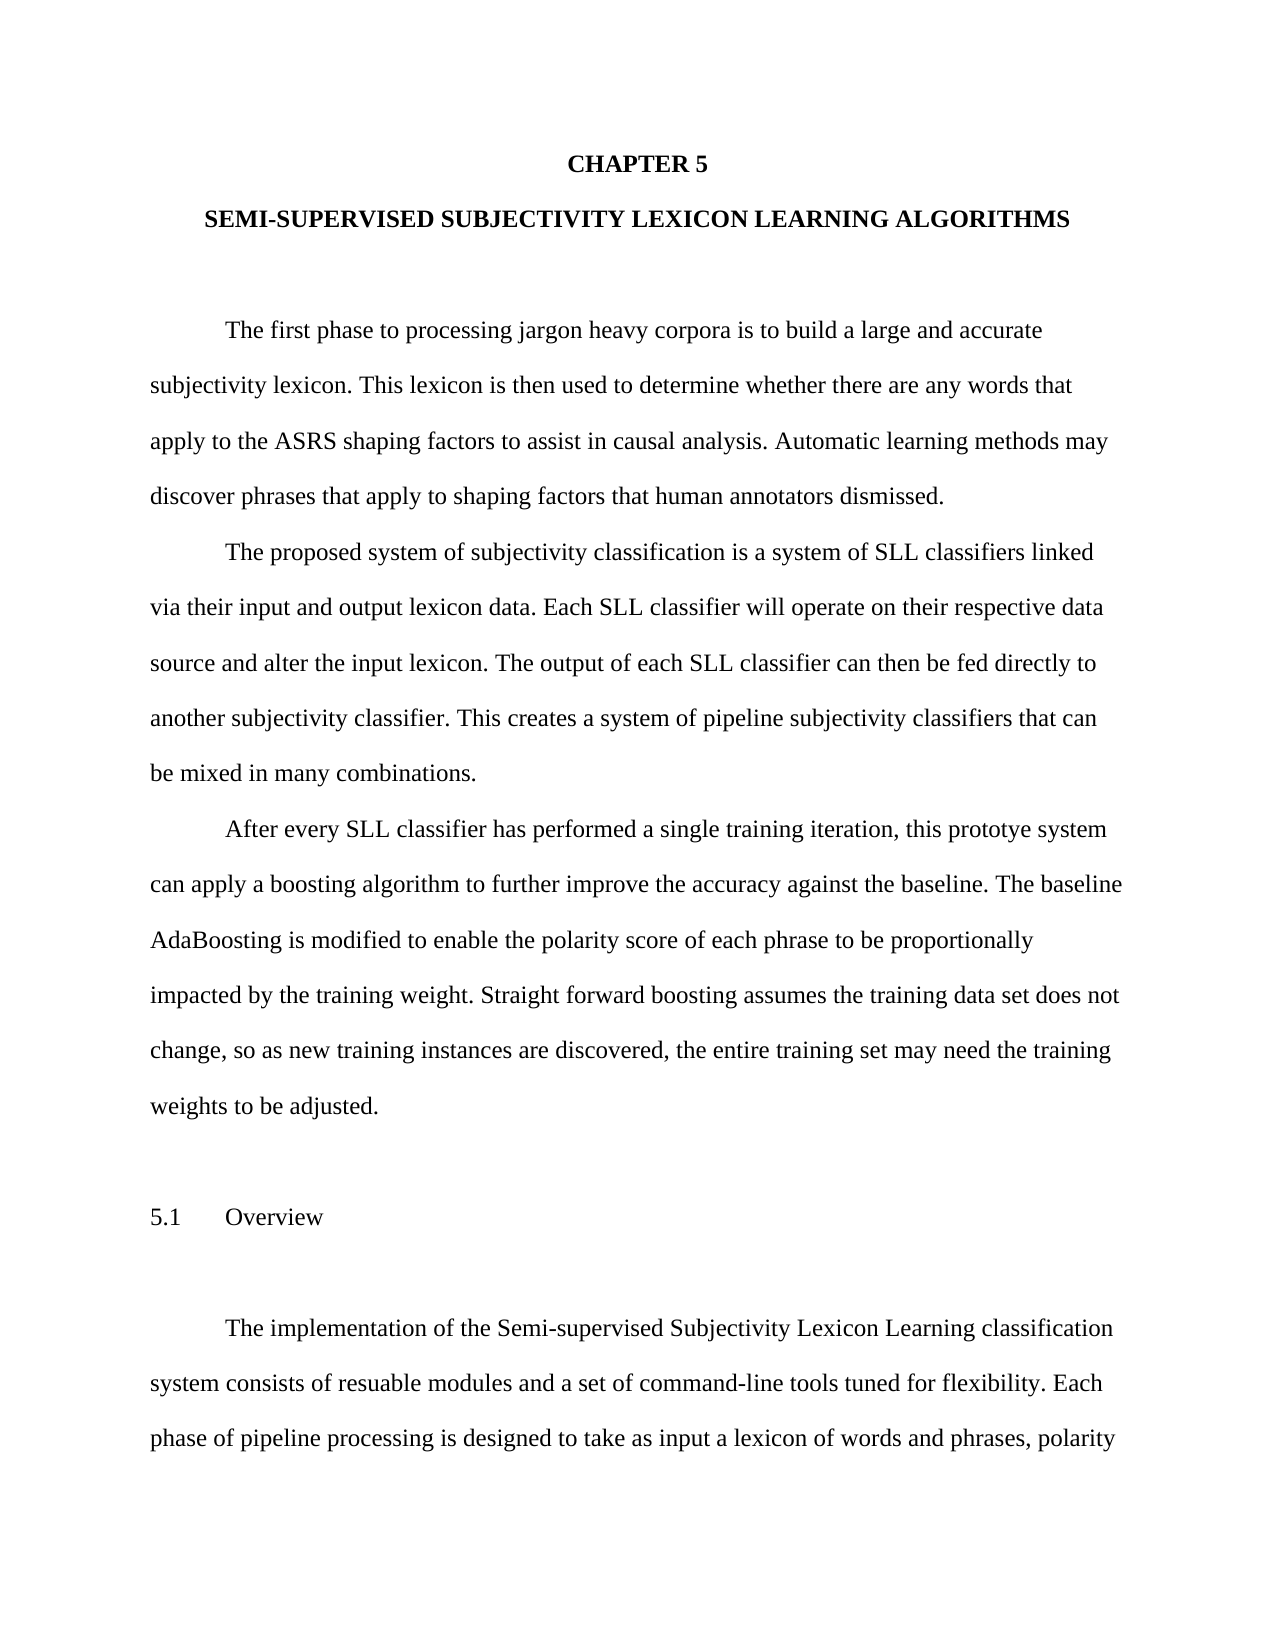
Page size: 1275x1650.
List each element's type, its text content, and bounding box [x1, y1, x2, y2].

text CHAPTER 5 [150, 150, 1125, 178]
text After every SLL classifier has performed a single training iteration, this prototye system can apply a boosting algorithm to further improve the accuracy against the baseline. The baseline AdaBoosting is modified to enable the polarity score of each phrase to be proportionally impacted by the training weight. Straight forward boosting assumes the training data set does not change, so as new training instances are discovered, the entire training set may need the training weights to be adjusted. [150, 815, 1125, 1120]
text The implementation of the Semi-supervised Subjectivity Lexicon Learning classification system consists of resuable modules and a set of command-line tools tuned for flexibility. Each phase of pipeline processing is designed to take as input a lexicon of words and phrases, polarity [150, 1314, 1125, 1452]
text The first phase to processing jargon heavy corpora is to build a large and accurate subjectivity lexicon. This lexicon is then used to determine whether there are any words that apply to the ASRS shaping factors to assist in causal analysis. Automatic learning methods may discover phrases that apply to shaping factors that human annotators dismissed. [150, 316, 1125, 510]
text The proposed system of subjectivity classification is a system of SLL classifiers linked via their input and output lexicon data. Each SLL classifier will operate on their respective data source and alter the input lexicon. The output of each SLL classifier can then be fed directly to another subjectivity classifier. This creates a system of pipeline subjectivity classifiers that can be mixed in many combinations. [150, 538, 1125, 787]
text 5.1 Overview [150, 1203, 1125, 1231]
text SEMI-SUPERVISED SUBJECTIVITY LEXICON LEARNING ALGORITHMS [150, 205, 1125, 233]
